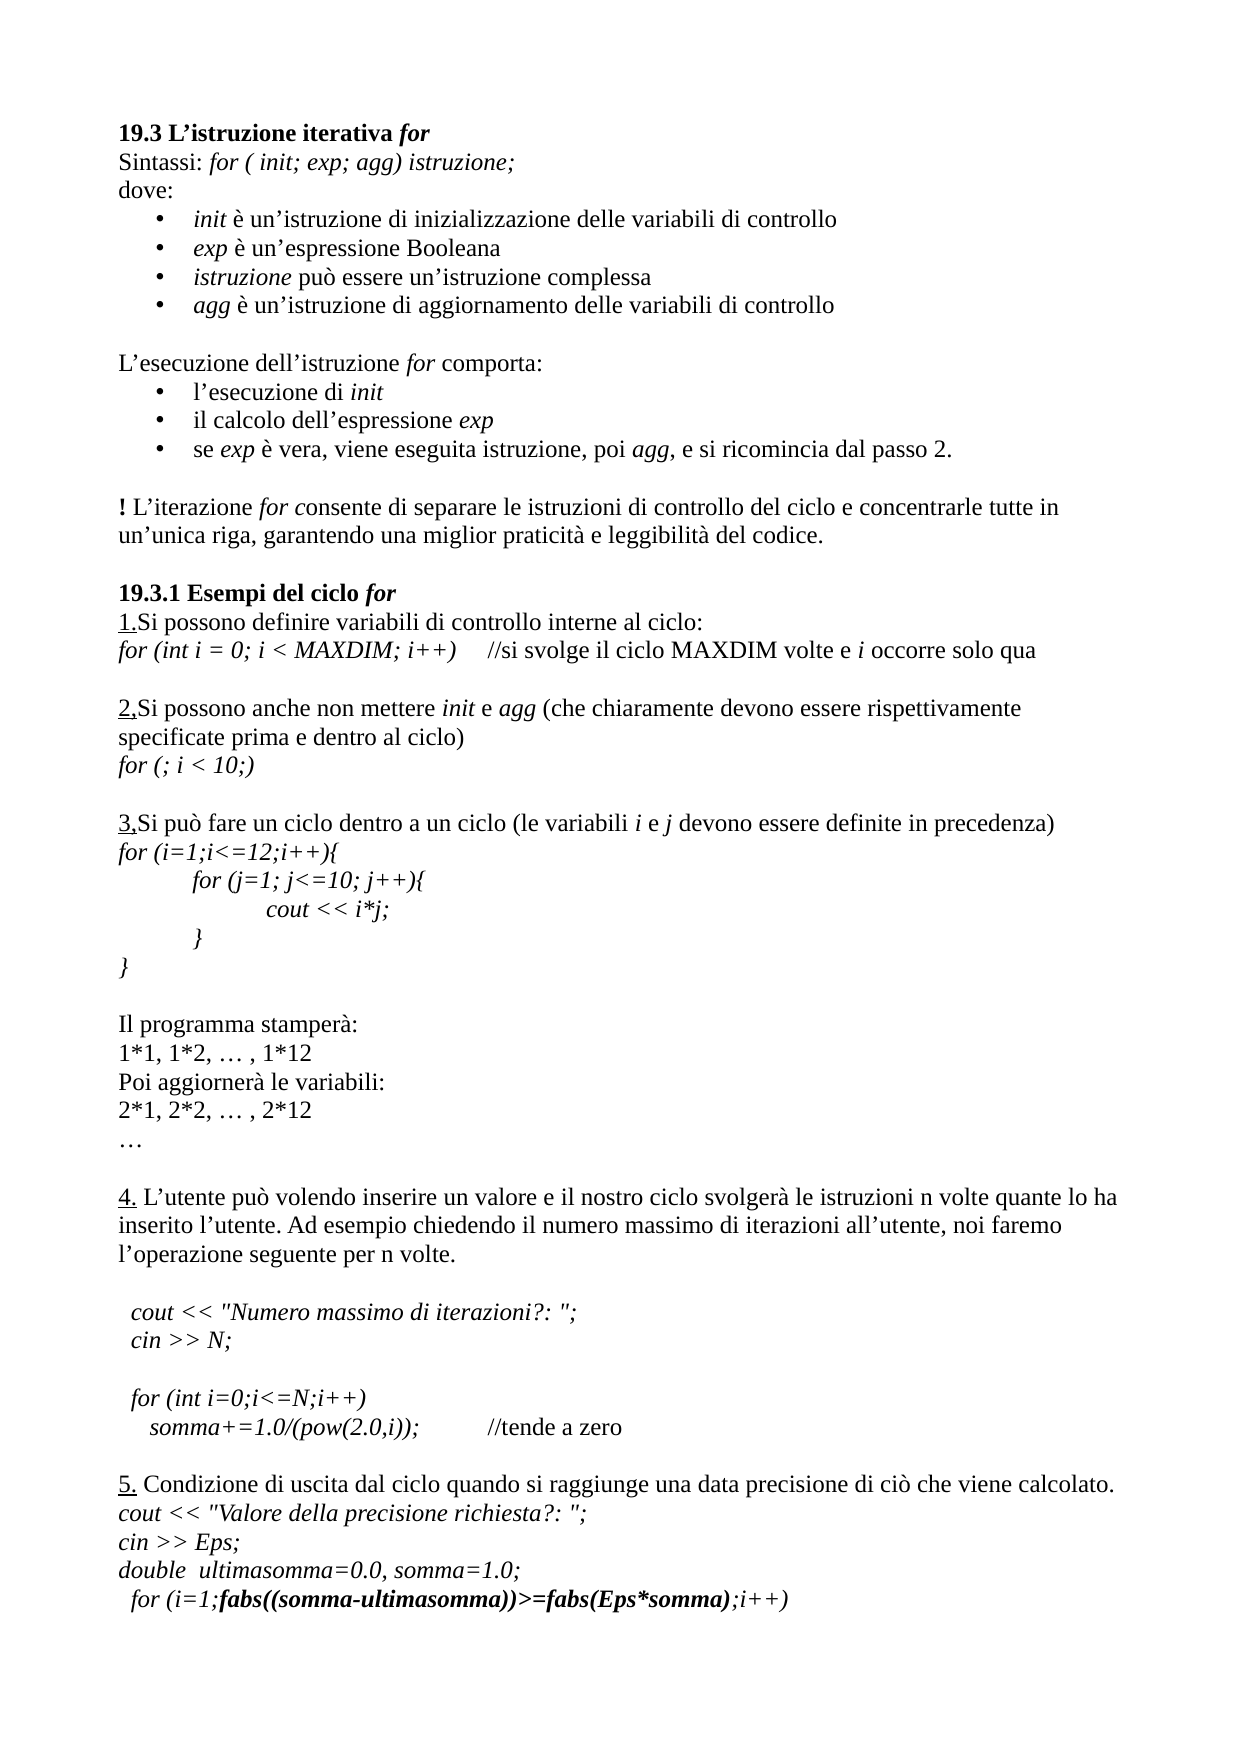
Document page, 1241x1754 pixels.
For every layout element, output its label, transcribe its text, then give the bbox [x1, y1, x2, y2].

text 5. Condizione di uscita dal ciclo quando si raggiunge una data precisione di ciò che viene calcolato. [118, 1469, 1122, 1498]
list l’esecuzione di init [156, 377, 1122, 406]
text somma+=1.0/(pow(2.0,i)); //tende a zero [118, 1412, 1122, 1441]
text for (i=1;fabs((somma-ultimasomma))>=fabs(Eps*somma);i++) [118, 1584, 1122, 1613]
list il calcolo dell’espressione exp [156, 406, 1122, 434]
text for (int i=0;i<=N;i++) [118, 1383, 1122, 1412]
text 2*1, 2*2, … , 2*12 [118, 1096, 1122, 1124]
text for (i=1;i<=12;i++){ [118, 837, 1122, 866]
list se exp è vera, viene eseguita istruzione, poi agg, e si ricomincia dal passo 2. [156, 434, 1122, 463]
text Sintassi: for ( init; exp; agg) istruzione; [118, 147, 1122, 176]
text 19.3.1 Esempi del ciclo for [118, 578, 1122, 607]
text 2,Si possono anche non mettere init e agg (che chiaramente devono essere rispettivamente specificate prima e dentro al ciclo) [118, 693, 1122, 751]
text dove: [118, 176, 1122, 204]
text L’esecuzione dell’istruzione for comporta: [118, 348, 1122, 377]
list init è un’istruzione di inizializzazione delle variabili di controllo [156, 204, 1122, 233]
text cout << "Valore della precisione richiesta?: "; [118, 1498, 1122, 1527]
text cout << i*j; [118, 894, 1122, 923]
text 1.Si possono definire variabili di controllo interne al ciclo: [118, 607, 1122, 636]
text for (int i = 0; i < MAXDIM; i++) //si svolge il ciclo MAXDIM volte e i occorre solo qua [118, 636, 1122, 664]
text ! L’iterazione for consente di separare le istruzioni di controllo del ciclo e concentrarle tutte in un’unica riga, garantendo una miglior praticità e leggibilità del codice. [118, 492, 1122, 549]
text cin >> Eps; [118, 1527, 1122, 1556]
list exp è un’espressione Booleana [156, 233, 1122, 262]
text } [118, 923, 1122, 952]
text for (j=1; j<=10; j++){ [118, 866, 1122, 894]
text 19.3 L’istruzione iterativa for [118, 118, 1122, 147]
text 3,Si può fare un ciclo dentro a un ciclo (le variabili i e j devono essere definite in precedenza) [118, 808, 1122, 837]
text 4. L’utente può volendo inserire un valore e il nostro ciclo svolgerà le istruzioni n volte quante lo ha inserito l’utente. Ad esempio chiedendo il numero massimo di iterazioni all’utente, noi faremo l’operazione seguente per n volte. [118, 1182, 1122, 1268]
text for (; i < 10;) [118, 751, 1122, 779]
text cin >> N; [118, 1326, 1122, 1354]
text double ultimasomma=0.0, somma=1.0; [118, 1556, 1122, 1584]
text Il programma stamperà: [118, 1009, 1122, 1038]
text 1*1, 1*2, … , 1*12 [118, 1038, 1122, 1067]
list istruzione può essere un’istruzione complessa [156, 262, 1122, 291]
text } [118, 952, 1122, 981]
list agg è un’istruzione di aggiornamento delle variabili di controllo [156, 291, 1122, 319]
text Poi aggiornerà le variabili: [118, 1067, 1122, 1096]
text … [118, 1124, 1122, 1153]
text cout << "Numero massimo di iterazioni?: "; [118, 1297, 1122, 1326]
